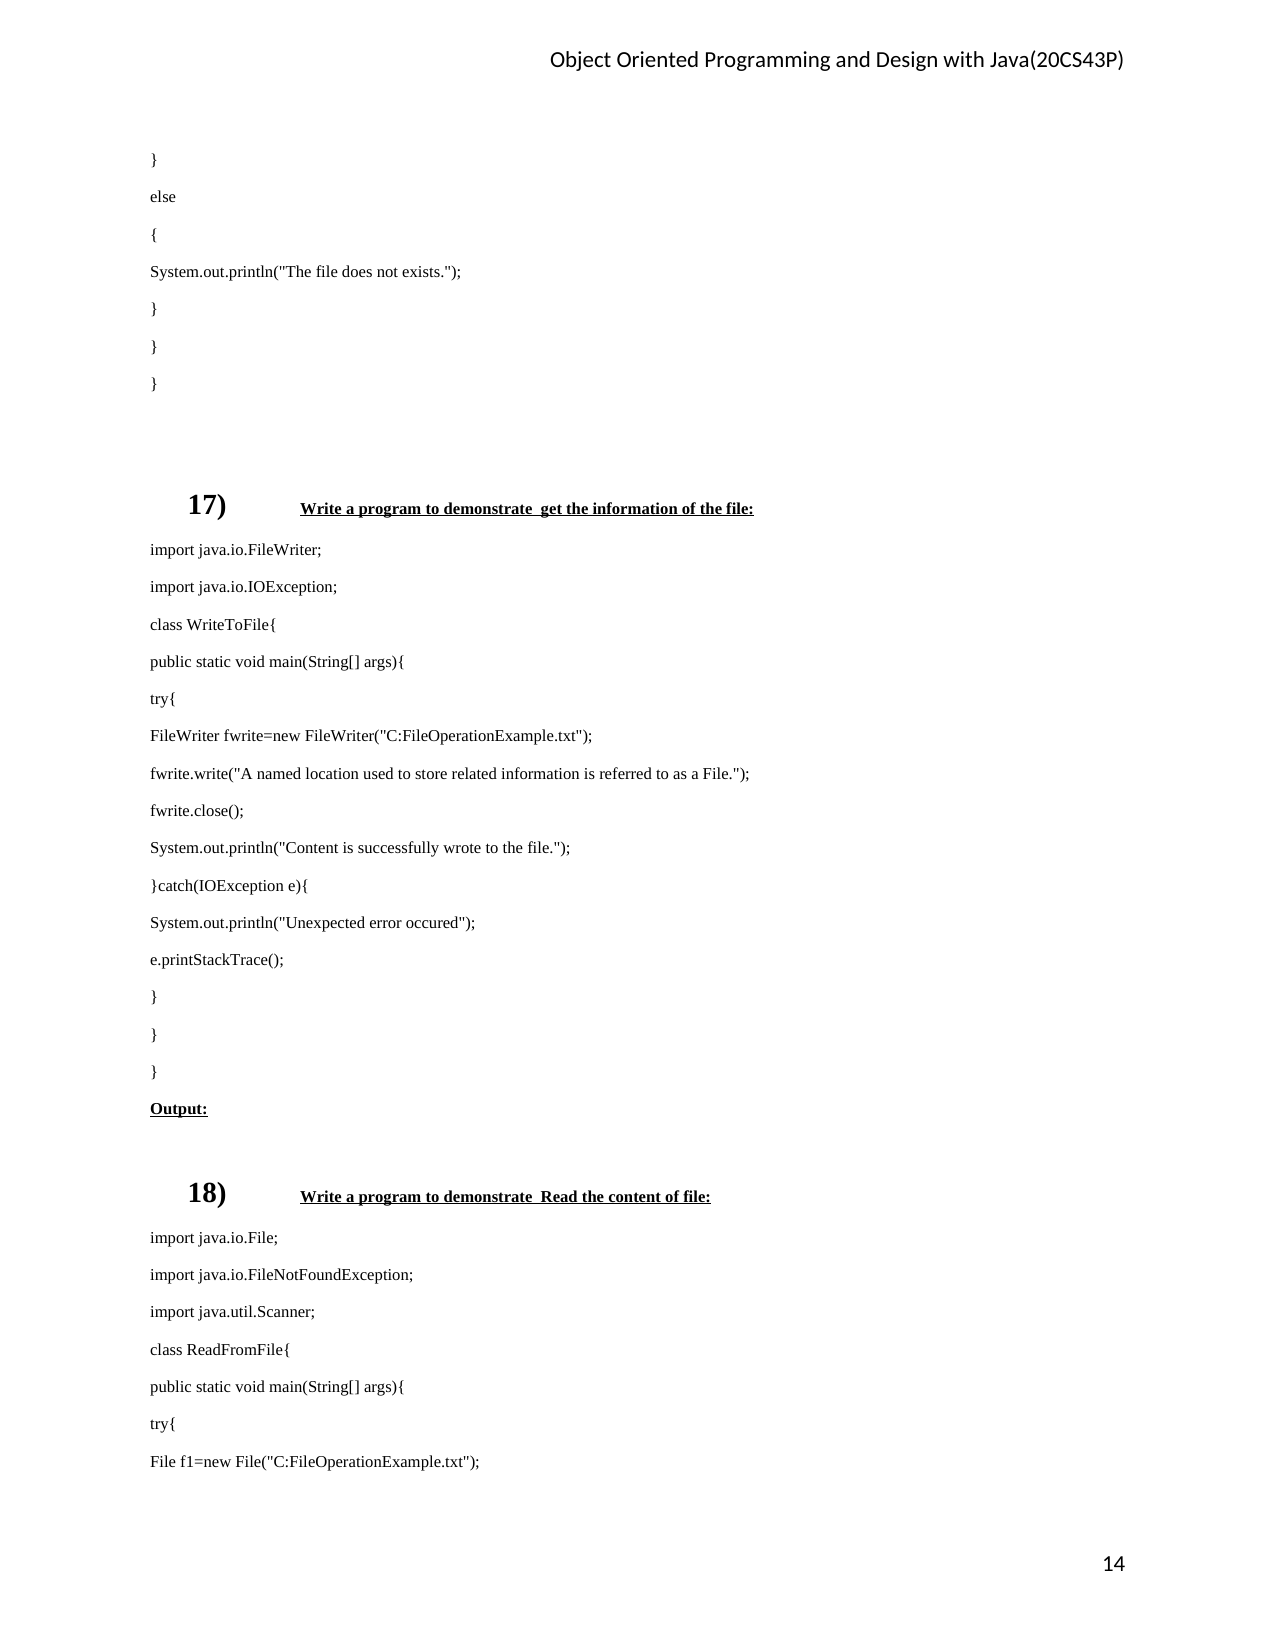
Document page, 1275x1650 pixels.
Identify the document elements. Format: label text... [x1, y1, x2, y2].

text } [150, 987, 1125, 1006]
text } [150, 150, 1125, 169]
text class ReadFromFile{ [150, 1339, 1125, 1359]
text } [150, 374, 1125, 393]
text public static void main(String[] args){ [150, 1377, 1125, 1396]
text try{ [150, 689, 1125, 708]
text else [150, 187, 1125, 206]
text }catch(IOException e){ [150, 875, 1125, 894]
text e.printStackTrace(); [150, 950, 1125, 969]
text System.out.println("Unexpected error occured"); [150, 913, 1125, 932]
text public static void main(String[] args){ [150, 652, 1125, 671]
text } [150, 299, 1125, 318]
text } [150, 336, 1125, 356]
list Write a program to demonstrate get the information of the file: [187, 487, 1125, 520]
text System.out.println("Content is successfully wrote to the file."); [150, 838, 1125, 857]
text FileWriter fwrite=new FileWriter("C:FileOperationExample.txt"); [150, 726, 1125, 745]
text File f1=new File("C:FileOperationExample.txt"); [150, 1451, 1125, 1471]
text import java.util.Scanner; [150, 1302, 1125, 1321]
text Output: [150, 1099, 1125, 1118]
text class WriteToFile{ [150, 614, 1125, 633]
text { [150, 224, 1125, 244]
text fwrite.write("A named location used to store related information is referred to as a File."); [150, 763, 1125, 783]
list Write a program to demonstrate Read the content of file: [187, 1175, 1125, 1208]
text System.out.println("The file does not exists."); [150, 262, 1125, 281]
text try{ [150, 1414, 1125, 1433]
text fwrite.close(); [150, 801, 1125, 820]
text import java.io.File; [150, 1228, 1125, 1247]
text import java.io.FileWriter; [150, 540, 1125, 559]
text import java.io.IOException; [150, 577, 1125, 596]
text } [150, 1062, 1125, 1081]
text } [150, 1024, 1125, 1044]
text import java.io.FileNotFoundException; [150, 1265, 1125, 1284]
